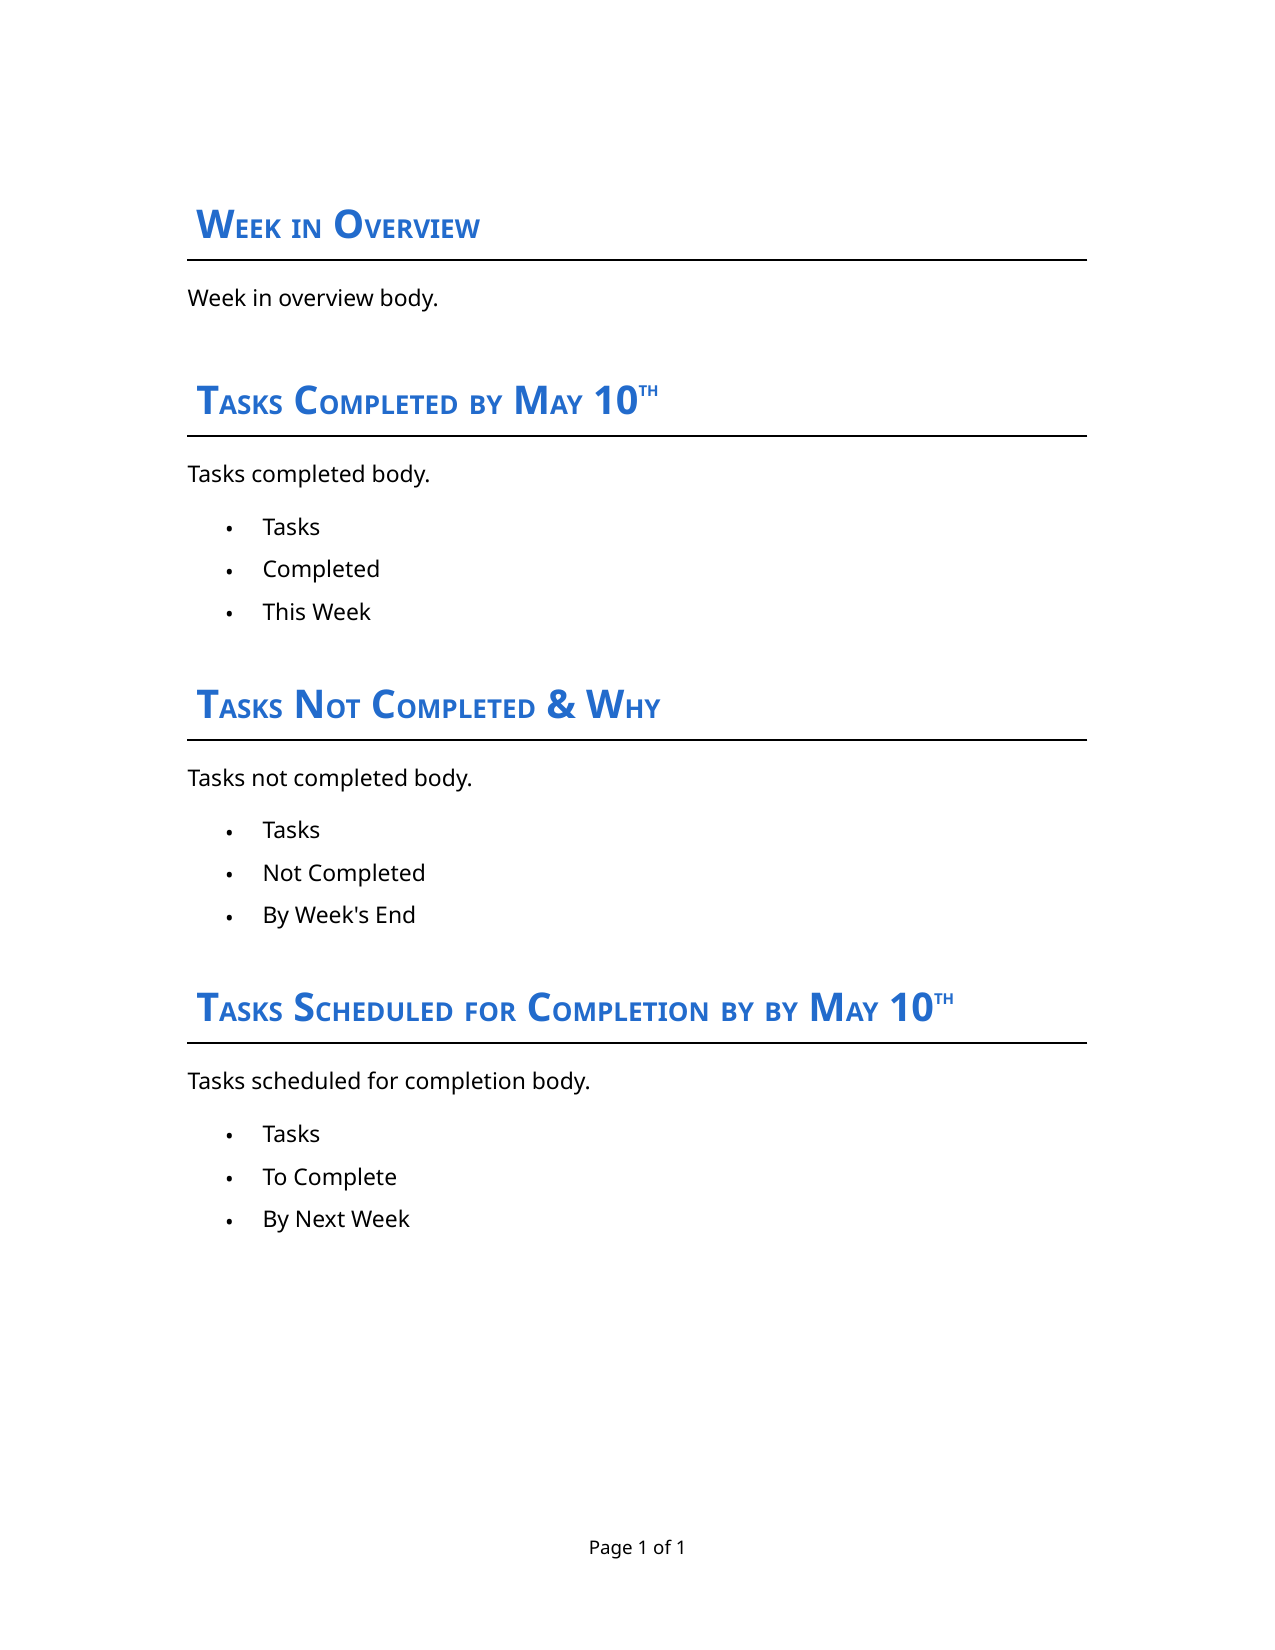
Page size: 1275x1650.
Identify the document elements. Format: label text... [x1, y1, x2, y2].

list To Complete [225, 1160, 1087, 1194]
text Week in overview body. [187, 282, 1087, 313]
list Tasks [225, 1118, 1087, 1152]
list By Next Week [225, 1203, 1087, 1237]
subtitle Tasks Not Completed & Why [187, 667, 1087, 739]
text Tasks completed body. [187, 458, 1087, 489]
text Tasks not completed body. [187, 762, 1087, 793]
subtitle Tasks Completed by May 10th [187, 363, 1087, 435]
text Tasks scheduled for completion body. [187, 1065, 1087, 1096]
list Tasks [225, 814, 1087, 848]
list By Week's End [225, 899, 1087, 933]
list Not Completed [225, 857, 1087, 891]
subtitle Week in Overview [187, 187, 1087, 259]
list Completed [225, 553, 1087, 587]
subtitle Tasks Scheduled for Completion by by May 10th [187, 971, 1087, 1042]
list This Week [225, 596, 1087, 629]
list Tasks [225, 511, 1087, 544]
